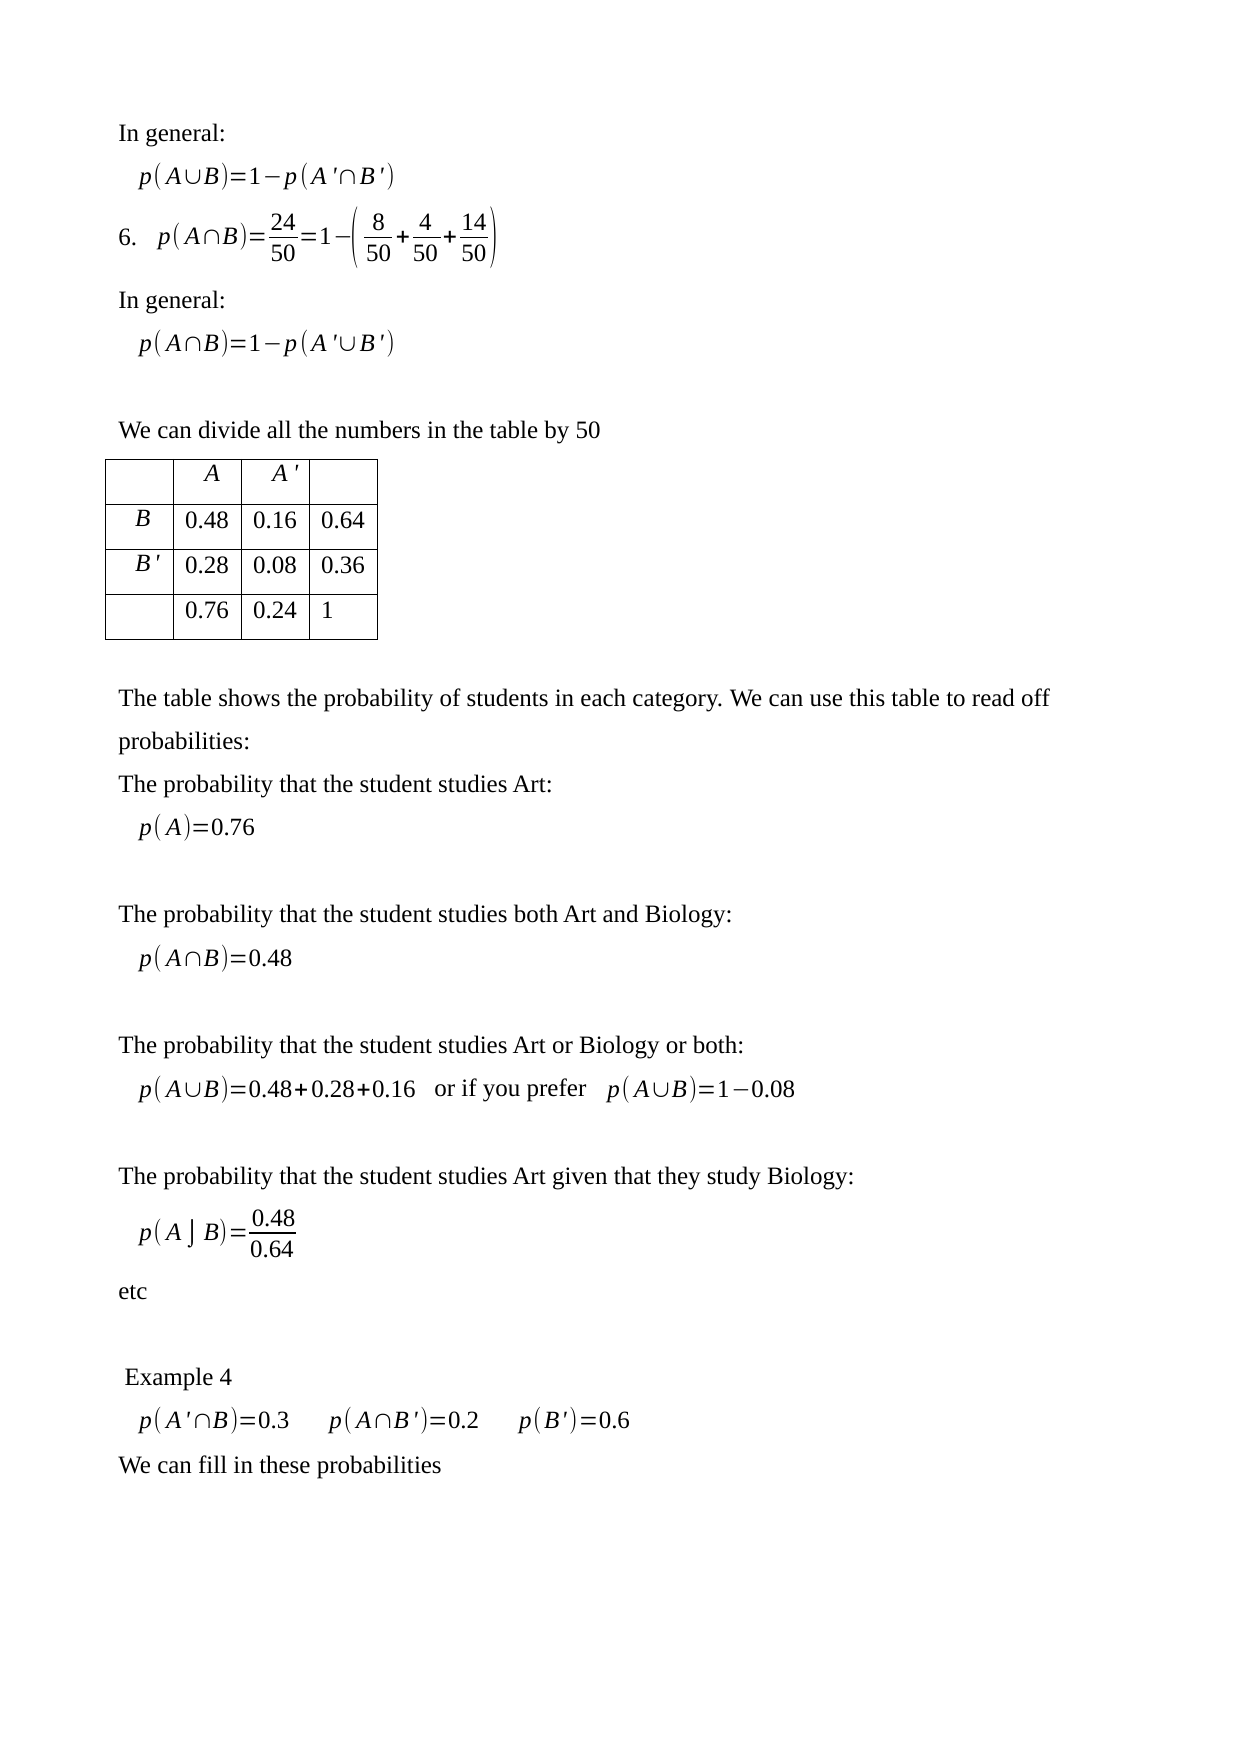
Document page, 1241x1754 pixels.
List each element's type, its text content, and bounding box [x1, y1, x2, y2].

table_header [310, 460, 377, 504]
text The probability that the student studies Art: [118, 769, 1122, 798]
text The probability that the student studies both Art and Biology: [118, 899, 1122, 928]
text In general: [118, 118, 1122, 147]
table_cell [106, 550, 173, 594]
table_header [106, 460, 173, 504]
text We can fill in these probabilities [118, 1450, 1122, 1478]
text The table shows the probability of students in each category. We can use this table to read off probabilities: [118, 683, 1122, 755]
table_cell 0.48 [174, 505, 241, 549]
table_cell 0.64 [310, 505, 377, 549]
text The probability that the student studies Art given that they study Biology: [118, 1161, 1122, 1190]
table_header [242, 460, 309, 504]
table_cell 0.08 [242, 550, 309, 594]
table_cell 0.76 [174, 595, 241, 639]
text etc [118, 1276, 1122, 1305]
text or if you prefer [118, 1073, 1122, 1104]
text The probability that the student studies Art or Biology or both: [118, 1030, 1122, 1059]
text We can divide all the numbers in the table by 50 [118, 416, 1122, 444]
text Example 4 [118, 1362, 1122, 1391]
table_cell 0.36 [310, 550, 377, 594]
table_cell [106, 595, 173, 639]
table_cell [106, 505, 173, 549]
table_cell 0.24 [242, 595, 309, 639]
table_cell 1 [310, 595, 377, 639]
table_header [174, 460, 241, 504]
table_cell 0.28 [174, 550, 241, 594]
text 6. [118, 206, 1122, 271]
table_cell 0.16 [242, 505, 309, 549]
text In general: [118, 285, 1122, 314]
